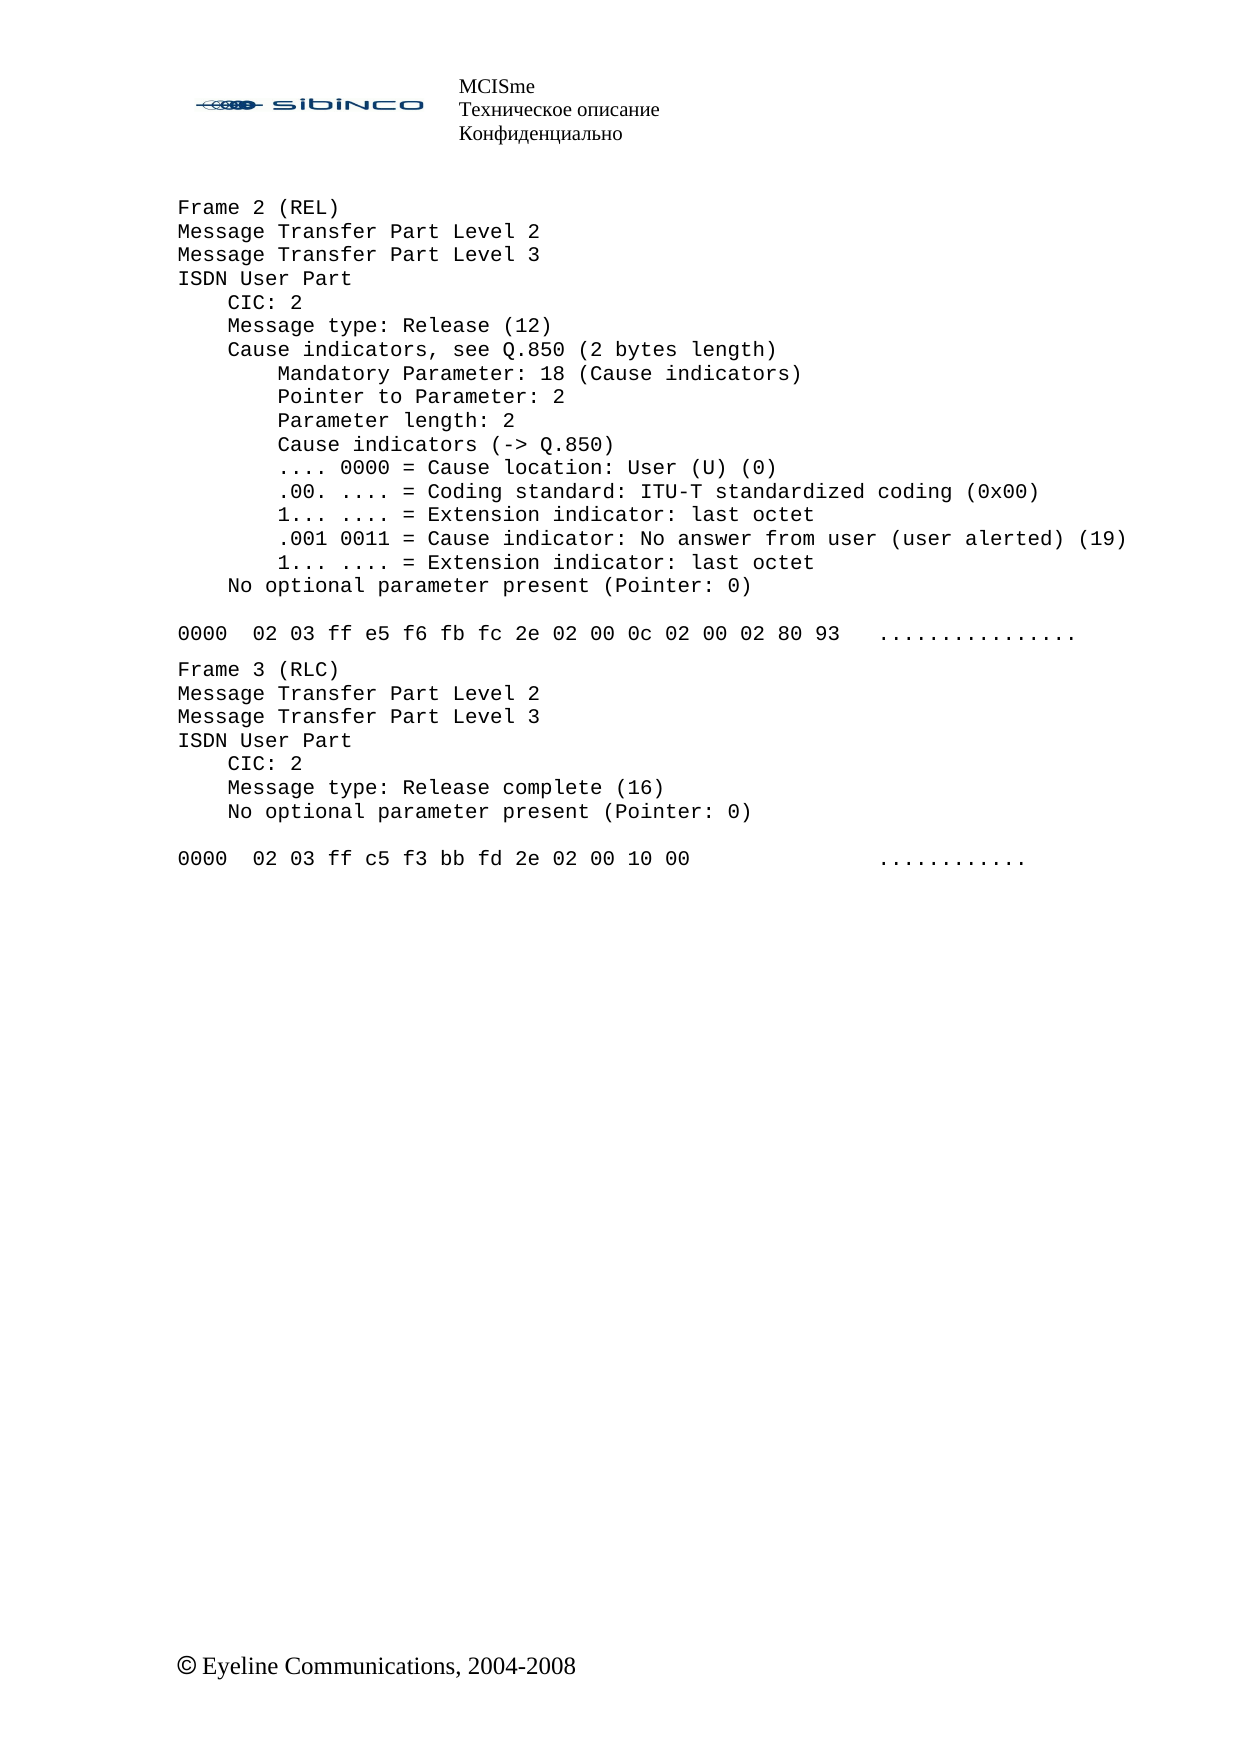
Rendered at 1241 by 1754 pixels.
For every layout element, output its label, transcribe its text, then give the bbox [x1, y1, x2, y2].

text Message Transfer Part Level 3 [177, 244, 1152, 268]
text 1... .... = Extension indicator: last octet [177, 504, 1152, 528]
text Cause indicators (-> Q.850) [177, 433, 1152, 457]
text Message type: Release (12) [177, 315, 1152, 339]
picture [194, 98, 425, 112]
text Mandatory Parameter: 18 (Cause indicators) [177, 363, 1152, 386]
text 0000 02 03 ff e5 f6 fb fc 2e 02 00 0c 02 00 02 80 93 ................ [177, 623, 1152, 646]
text Message type: Release complete (16) [177, 777, 1152, 801]
text Frame 2 (REL) [177, 197, 1152, 221]
text CIC: 2 [177, 292, 1152, 315]
text .00. .... = Coding standard: ITU-T standardized coding (0x00) [177, 481, 1152, 504]
text ISDN User Part [177, 730, 1152, 753]
text .001 0011 = Cause indicator: No answer from user (user alerted) (19) [177, 528, 1152, 552]
text No optional parameter present (Pointer: 0) [177, 801, 1152, 824]
text Message Transfer Part Level 2 [177, 682, 1152, 706]
text Pointer to Parameter: 2 [177, 386, 1152, 410]
text .... 0000 = Cause location: User (U) (0) [177, 457, 1152, 481]
text 1... .... = Extension indicator: last octet [177, 552, 1152, 575]
text Parameter length: 2 [177, 410, 1152, 433]
text ISDN User Part [177, 268, 1152, 292]
text 0000 02 03 ff c5 f3 bb fd 2e 02 00 10 00 ............ [177, 848, 1152, 872]
text Message Transfer Part Level 3 [177, 706, 1152, 730]
text Frame 3 (RLC) [177, 659, 1152, 682]
text Message Transfer Part Level 2 [177, 221, 1152, 244]
text Cause indicators, see Q.850 (2 bytes length) [177, 339, 1152, 363]
text CIC: 2 [177, 753, 1152, 777]
text No optional parameter present (Pointer: 0) [177, 575, 1152, 599]
